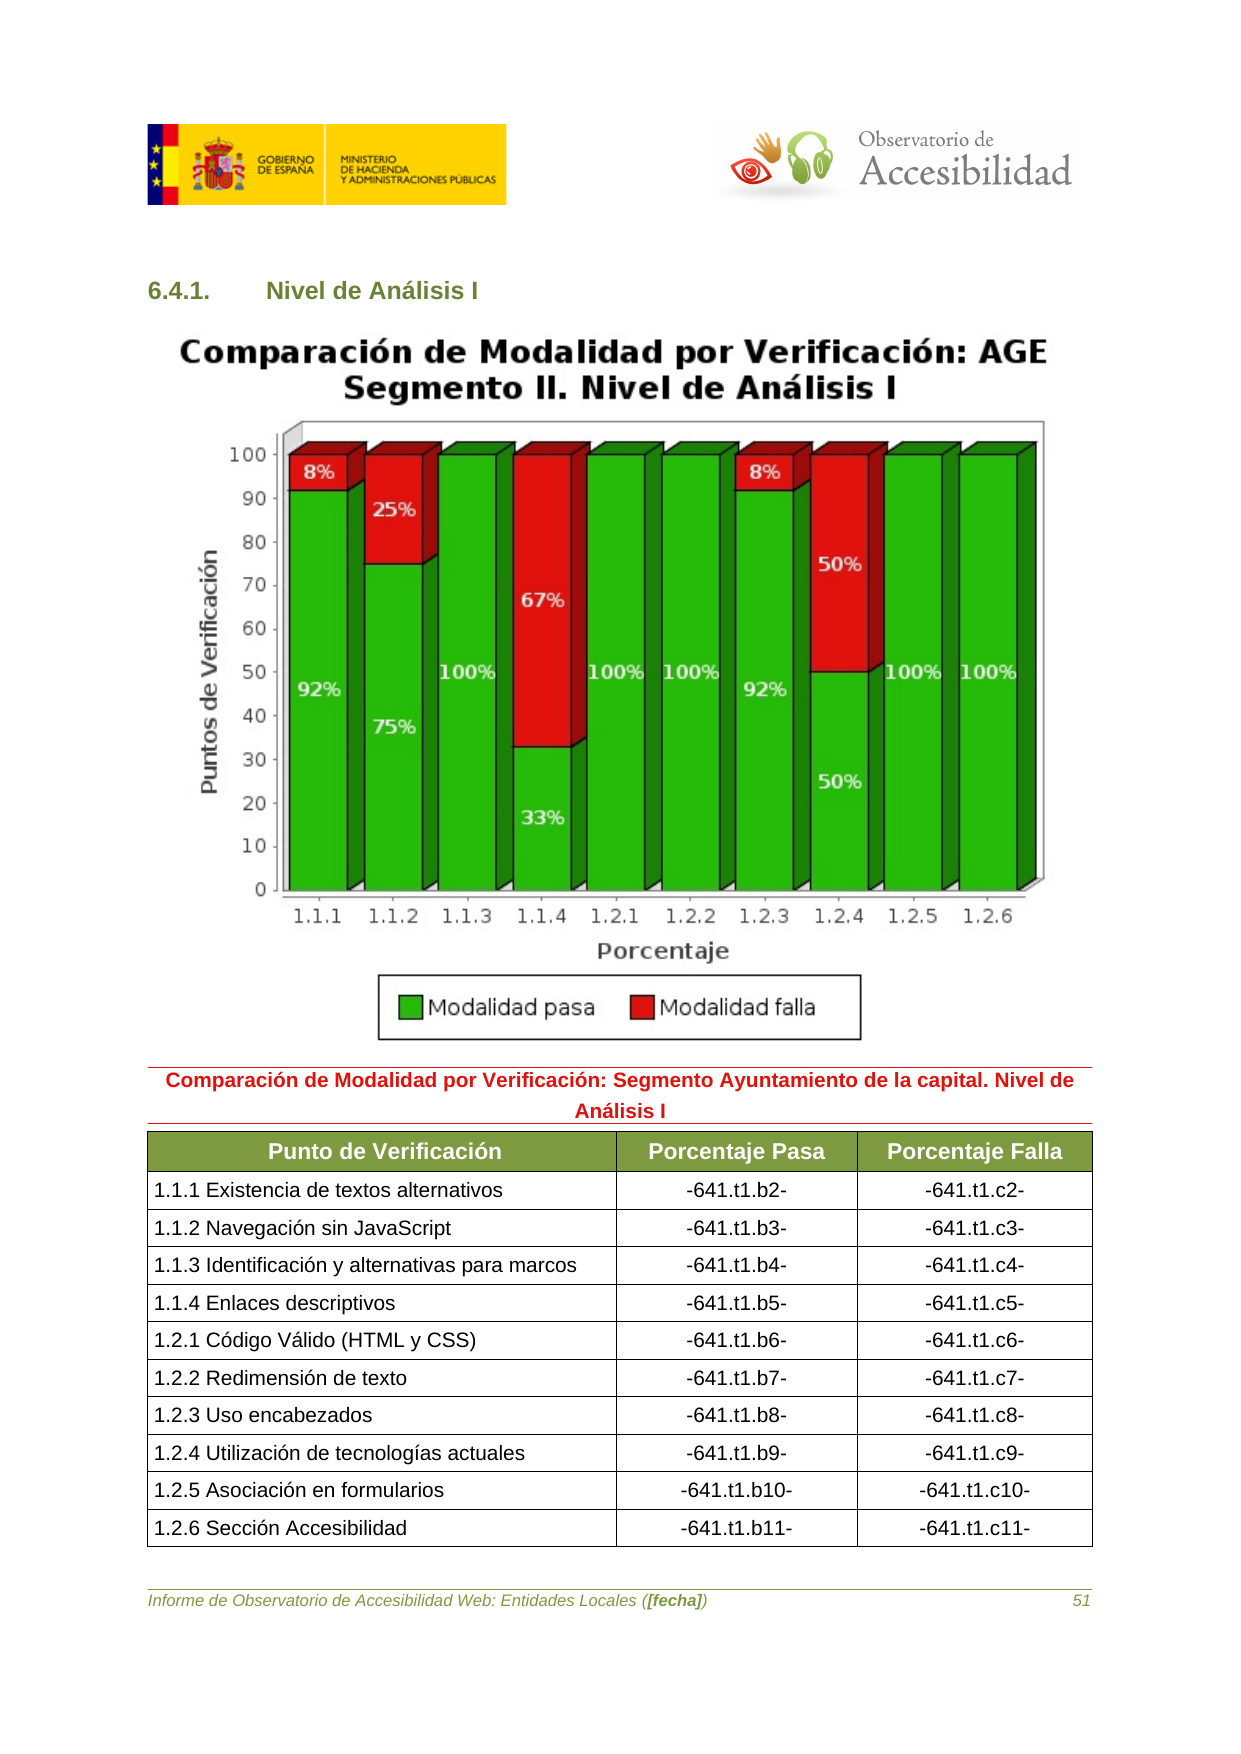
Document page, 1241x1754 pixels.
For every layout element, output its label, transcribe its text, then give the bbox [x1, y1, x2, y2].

table_cell 1.1.1 Existencia de textos alternativos [148, 1172, 616, 1208]
table_cell -641.t1.b7- [617, 1360, 857, 1396]
table_cell 1.2.5 Asociación en formularios [148, 1472, 616, 1508]
table_cell 1.2.4 Utilización de tecnologías actuales [148, 1435, 616, 1471]
table_cell 1.1.3 Identificación y alternativas para marcos [148, 1247, 616, 1283]
table_cell 1.1.2 Navegación sin JavaScript [148, 1210, 616, 1246]
table_cell -641.t1.b11- [617, 1510, 857, 1546]
table_header Porcentaje Pasa [617, 1132, 857, 1171]
table_header Punto de Verificación [148, 1132, 616, 1171]
table_cell -641.t1.c9- [858, 1435, 1092, 1471]
table_cell -641.t1.c2- [858, 1172, 1092, 1208]
table_cell -641.t1.b9- [617, 1435, 857, 1471]
table_cell -641.t1.b3- [617, 1210, 857, 1246]
picture [147, 124, 507, 205]
table_cell 1.2.1 Código Válido (HTML y CSS) [148, 1322, 616, 1358]
table_cell -641.t1.b2- [617, 1172, 857, 1208]
table_cell -641.t1.b8- [617, 1397, 857, 1433]
table_cell -641.t1.c11- [858, 1510, 1092, 1546]
picture [178, 332, 1062, 1042]
table_cell -641.t1.b6- [617, 1322, 857, 1358]
table_cell -641.t1.b4- [617, 1247, 857, 1283]
table_header Porcentaje Falla [858, 1132, 1092, 1171]
table_cell -641.t1.c7- [858, 1360, 1092, 1396]
table_cell -641.t1.b5- [617, 1285, 857, 1321]
table_cell 1.2.3 Uso encabezados [148, 1397, 616, 1433]
table_cell 1.2.6 Sección Accesibilidad [148, 1510, 616, 1546]
table_cell -641.t1.c5- [858, 1285, 1092, 1321]
text Comparación de Modalidad por Verificación: Segmento Ayuntamiento de la capital. Nivel de Análisis I [148, 1068, 1092, 1123]
table_cell -641.t1.b10- [617, 1472, 857, 1508]
table_cell -641.t1.c8- [858, 1397, 1092, 1433]
table_cell -641.t1.c4- [858, 1247, 1092, 1283]
table_cell 1.1.4 Enlaces descriptivos [148, 1285, 616, 1321]
picture [710, 122, 1086, 205]
list Nivel de Análisis I [148, 276, 1092, 304]
table_cell -641.t1.c10- [858, 1472, 1092, 1508]
table_cell -641.t1.c6- [858, 1322, 1092, 1358]
table_cell 1.2.2 Redimensión de texto [148, 1360, 616, 1396]
table_cell -641.t1.c3- [858, 1210, 1092, 1246]
